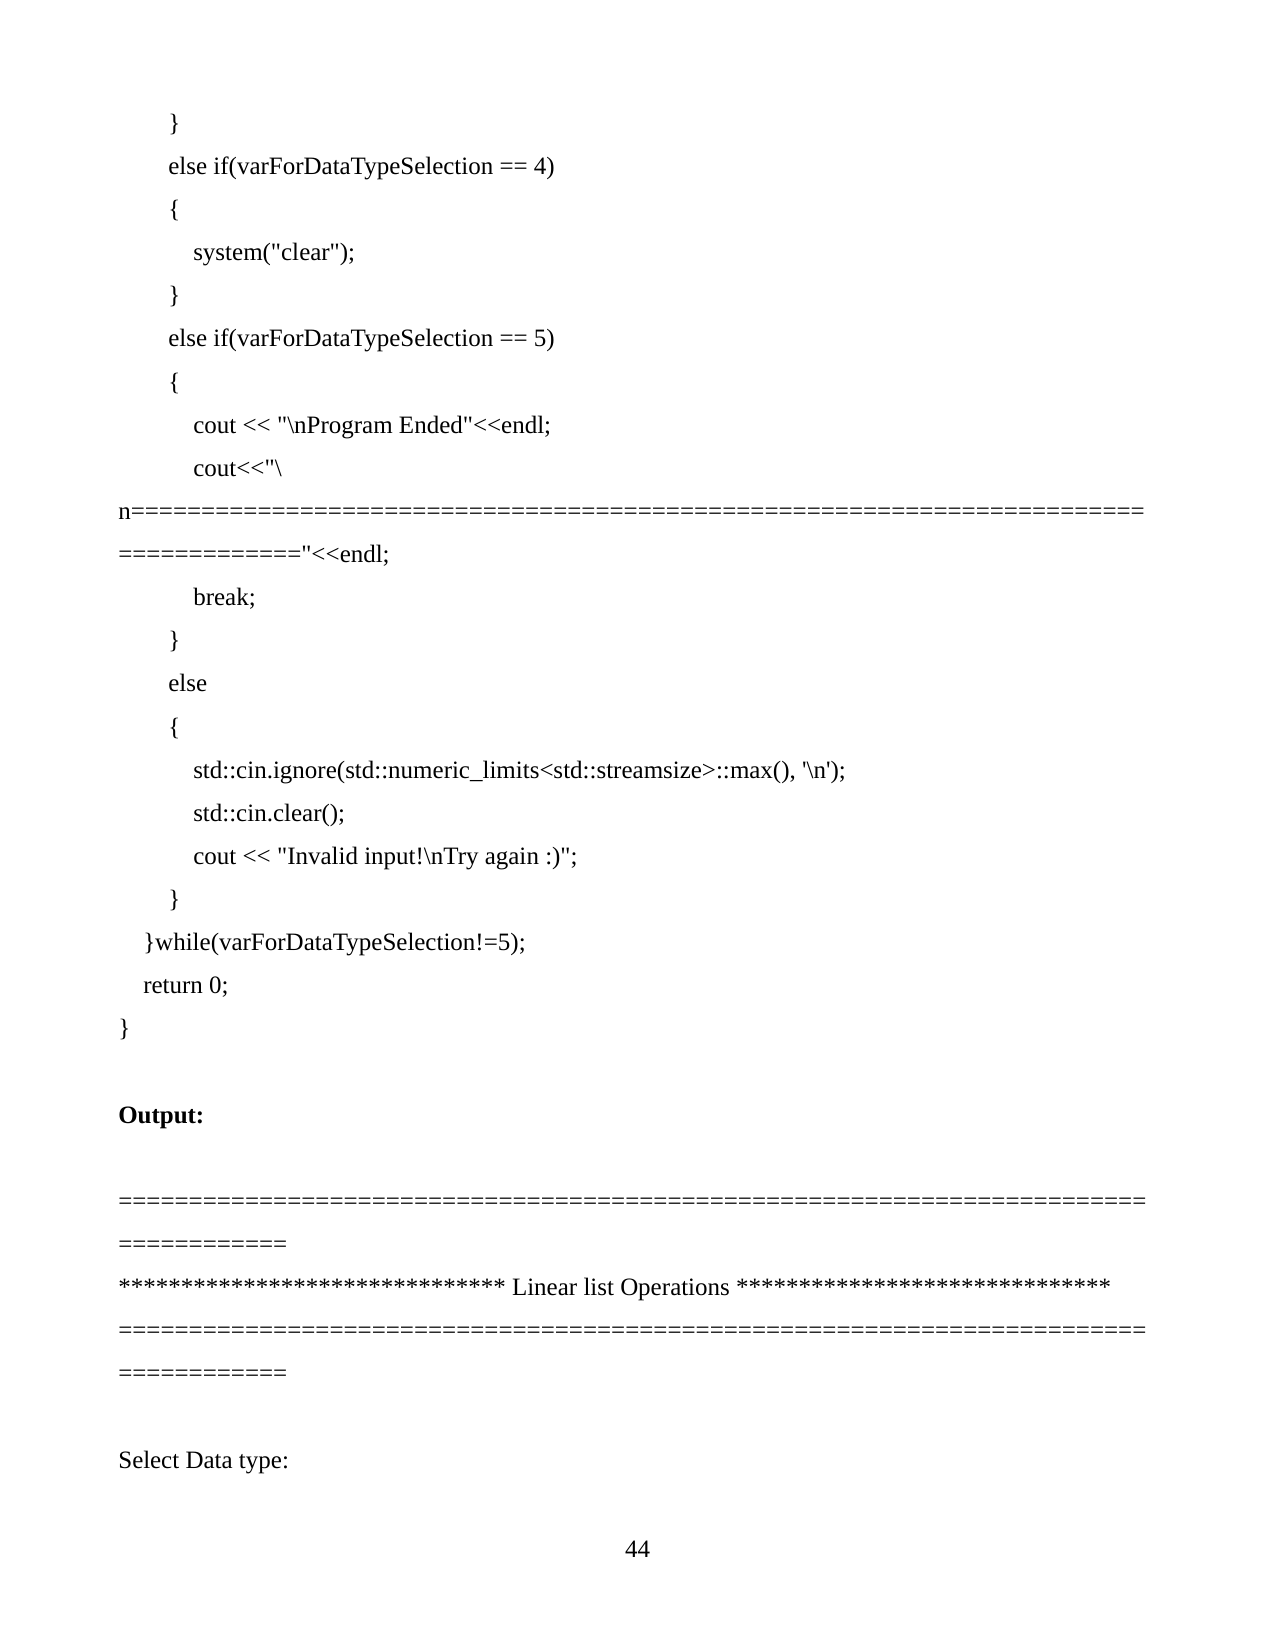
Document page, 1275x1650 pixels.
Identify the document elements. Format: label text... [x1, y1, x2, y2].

text { [118, 367, 1157, 395]
text break; [118, 582, 1157, 611]
text Output: [118, 1100, 1157, 1128]
text else if(varForDataTypeSelection == 5) [118, 323, 1157, 352]
text cout << "Invalid input!\nTry again :)"; [118, 841, 1157, 870]
text std::cin.ignore(std::numeric_limits<std::streamsize>::max(), '\n'); [118, 755, 1157, 783]
text system("clear"); [118, 237, 1157, 266]
text } [118, 108, 1157, 137]
text ===================================================================================== [118, 1186, 1157, 1258]
text } [118, 625, 1157, 654]
text ===================================================================================== [118, 1315, 1157, 1387]
text { [118, 712, 1157, 740]
text { [118, 194, 1157, 223]
text } [118, 884, 1157, 913]
text return 0; [118, 970, 1157, 999]
text } [118, 1013, 1157, 1042]
text }while(varForDataTypeSelection!=5); [118, 927, 1157, 956]
text Select Data type: [118, 1445, 1157, 1473]
text cout<<"\n====================================================================================="<<endl; [118, 453, 1157, 568]
text else [118, 668, 1157, 697]
text cout << "\nProgram Ended"<<endl; [118, 410, 1157, 438]
text std::cin.clear(); [118, 798, 1157, 827]
text ******************************* Linear list Operations ****************************** [118, 1272, 1157, 1301]
text } [118, 280, 1157, 309]
text else if(varForDataTypeSelection == 4) [118, 151, 1157, 180]
